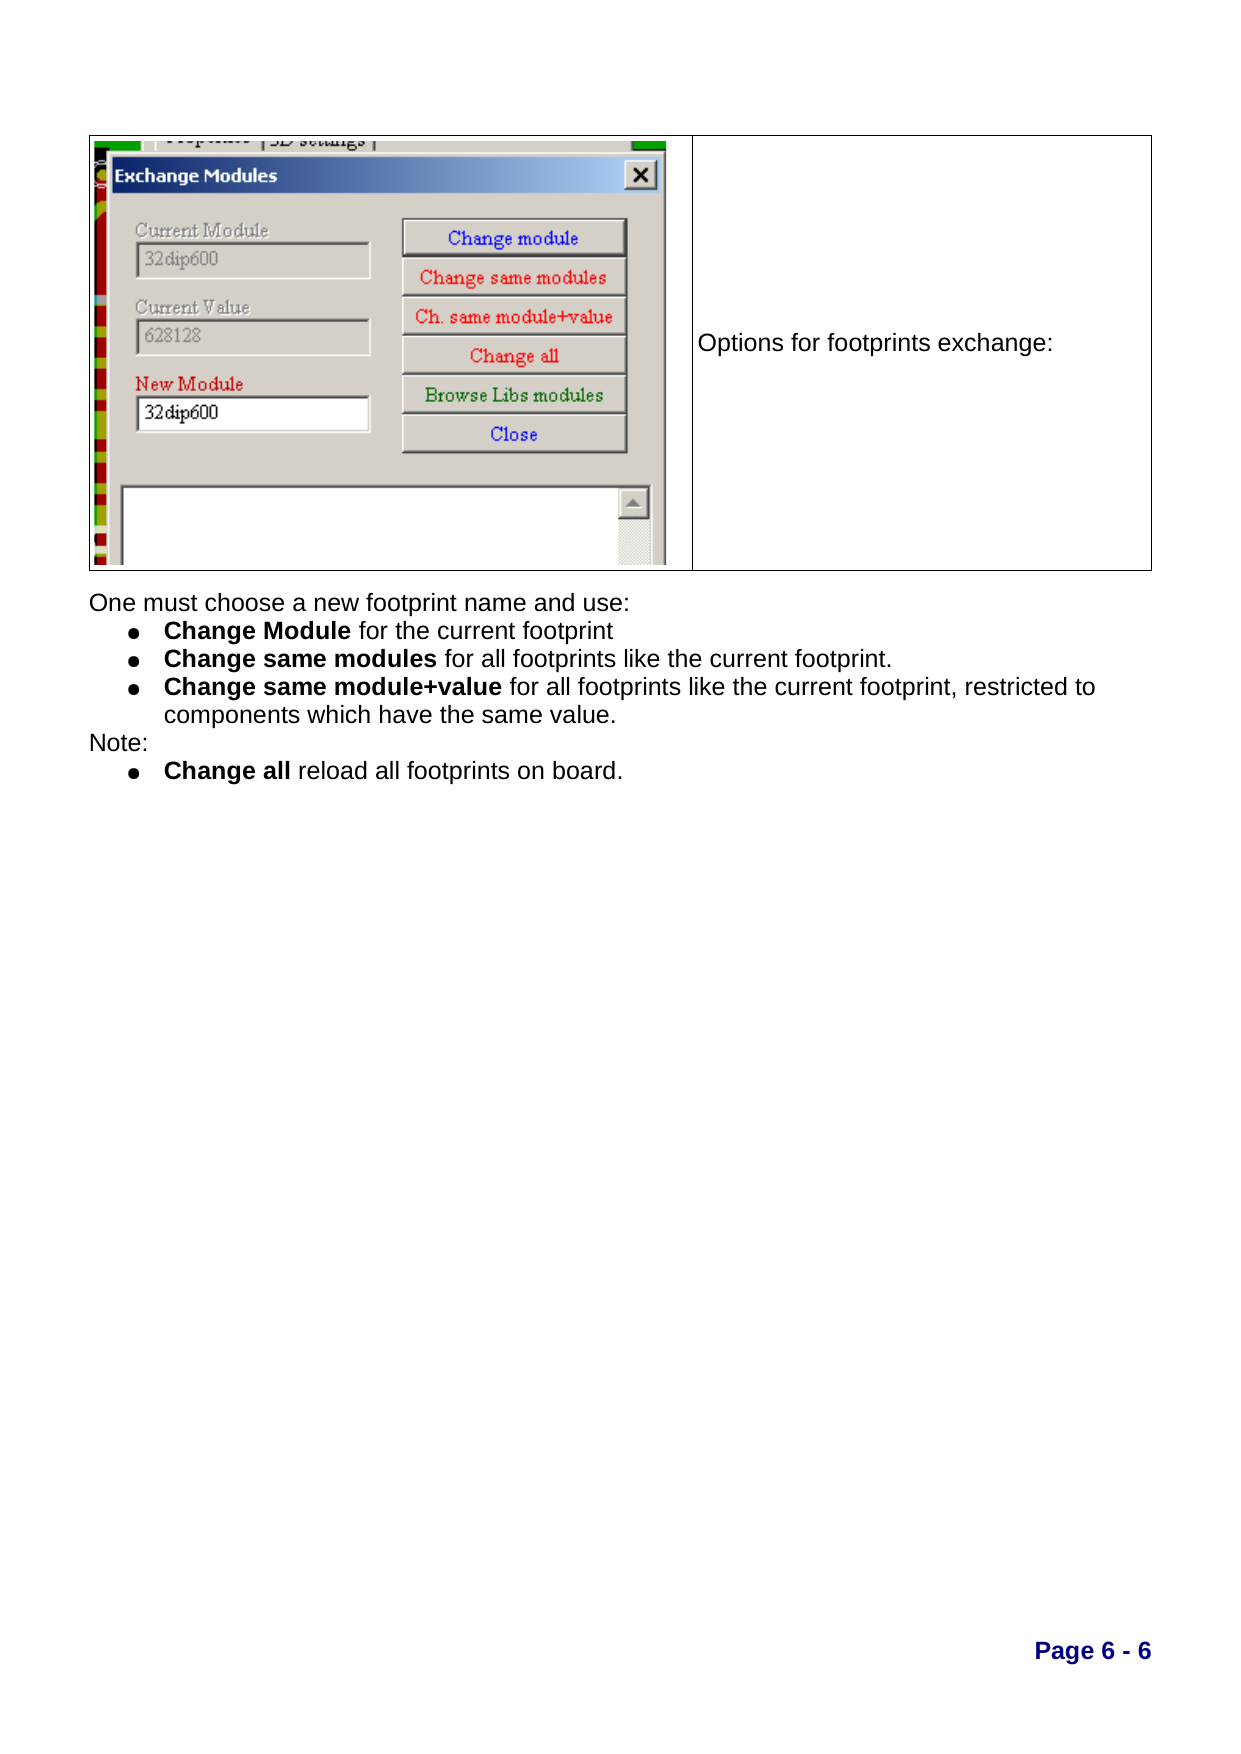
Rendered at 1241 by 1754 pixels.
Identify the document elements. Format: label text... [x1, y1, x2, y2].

list Change same module+value for all footprints like the current footprint, restricted to components which have the same value. [126, 673, 1152, 729]
picture [94, 141, 667, 565]
list Change all reload all footprints on board. [126, 757, 1152, 785]
text Note: [88, 729, 1152, 757]
list Change Module for the current footprint [126, 617, 1152, 645]
table_header Options for footprints exchange: [693, 136, 1151, 570]
table_header [90, 136, 692, 570]
text One must choose a new footprint name and use: [88, 589, 1152, 617]
list Change same modules for all footprints like the current footprint. [126, 645, 1152, 673]
